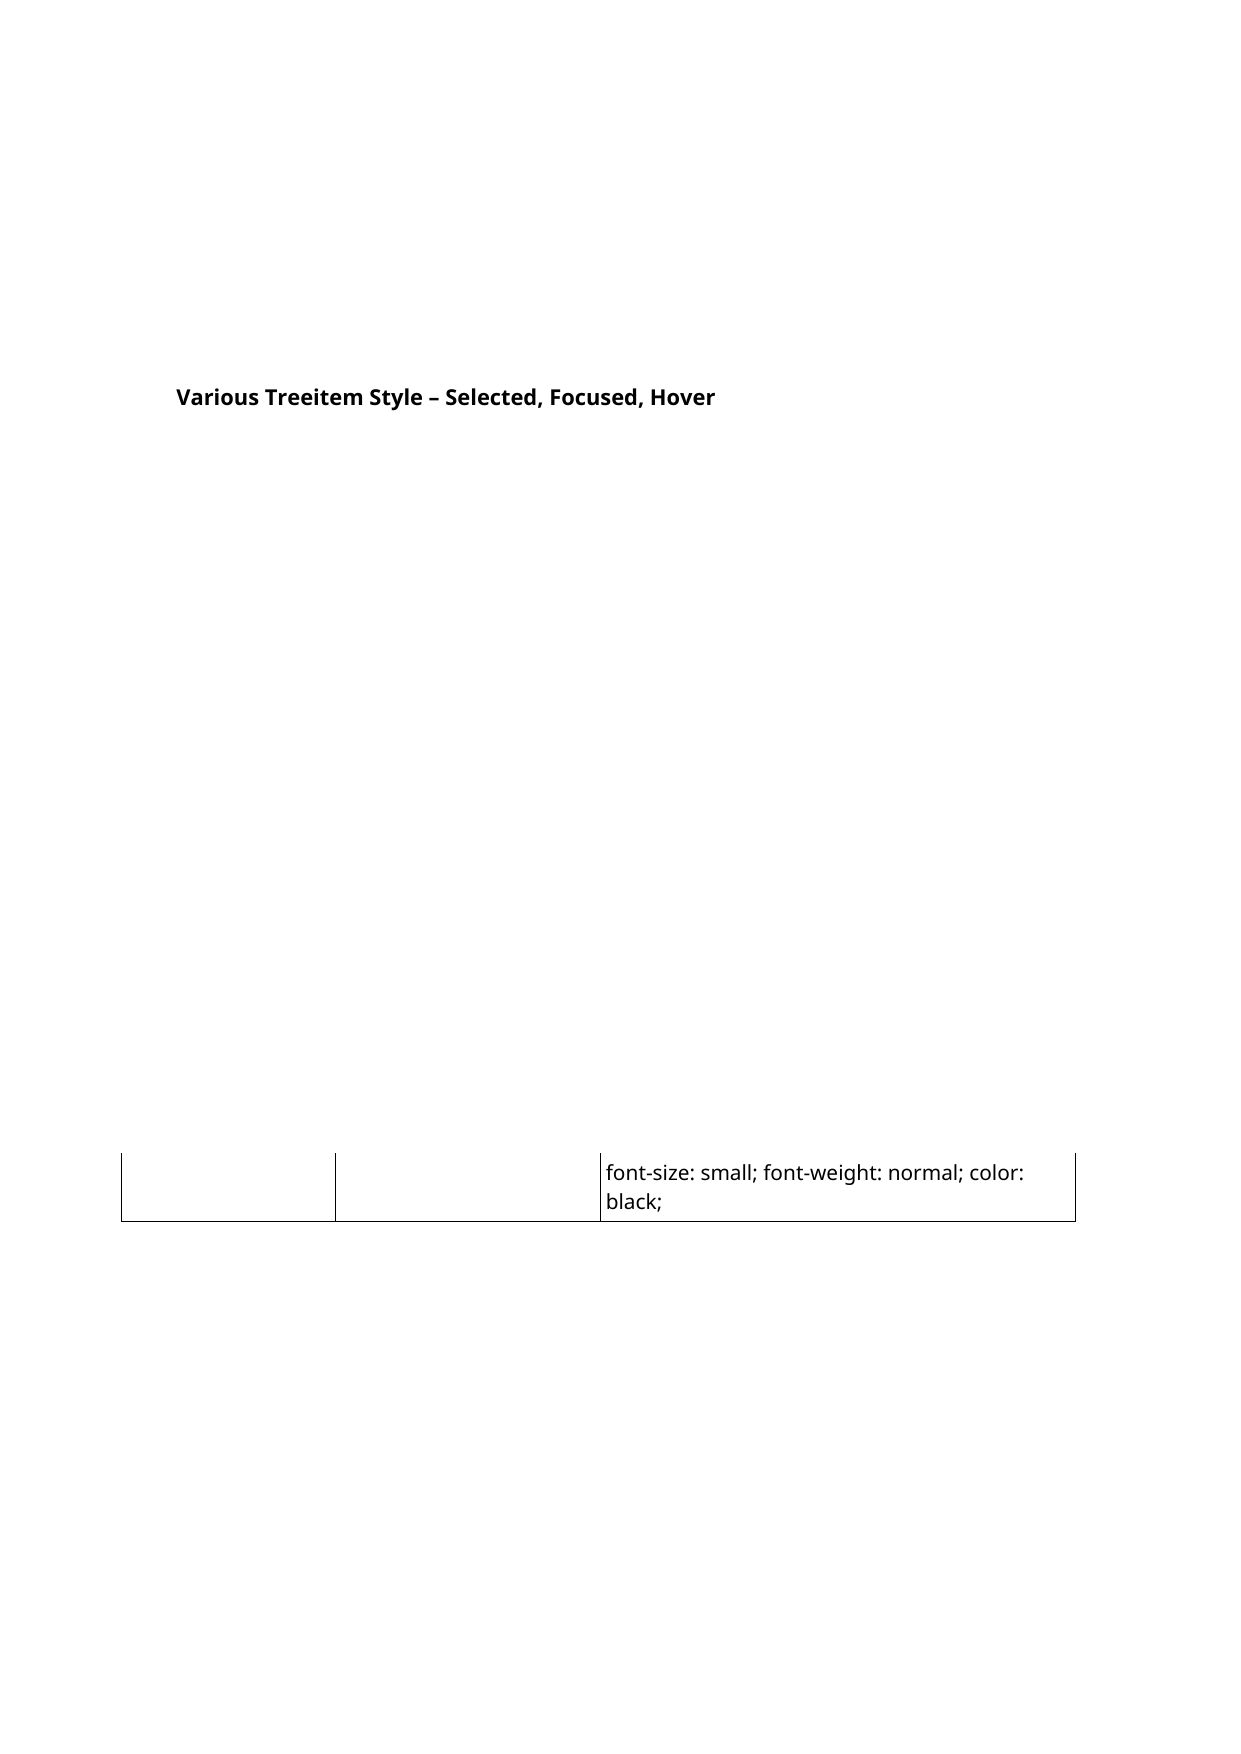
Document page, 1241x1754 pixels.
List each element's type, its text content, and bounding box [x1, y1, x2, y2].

table_cell tr.item, tr.item a, tr.item a:visited [122, 1153, 335, 1221]
subtitle Various Treeitem Style – Selected, Focused, Hover [176, 382, 1122, 411]
table_cell [336, 1153, 600, 1221]
table_cell font-size: small; font-weight: normal; color: black; text-decoration: none; [601, 1153, 1075, 1221]
